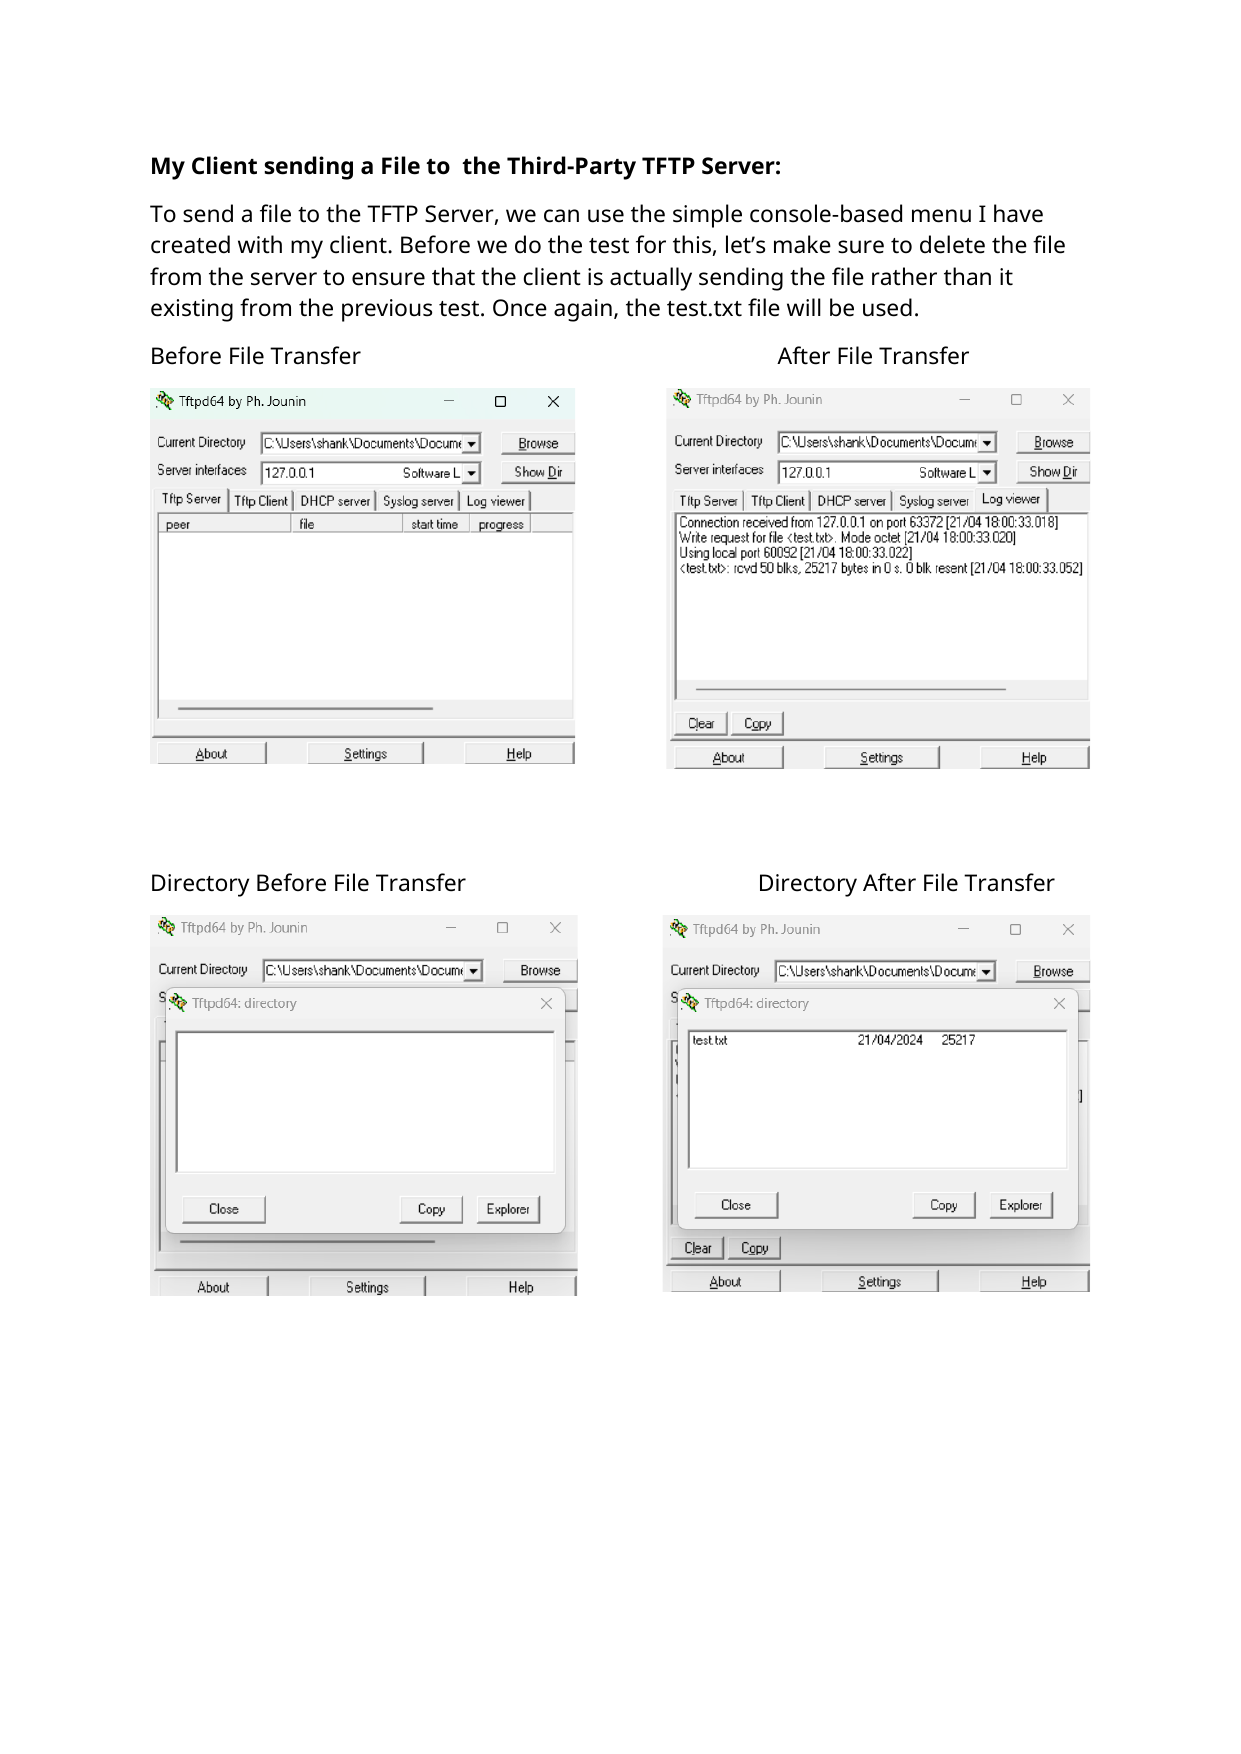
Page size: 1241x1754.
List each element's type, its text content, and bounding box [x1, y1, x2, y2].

text Directory Before File Transfer Directory After File Transfer [150, 867, 1090, 898]
text Before File Transfer After File Transfer [150, 339, 1090, 371]
text My Client sending a File to the Third-Party TFTP Server: [150, 150, 1090, 181]
text To send a file to the TFTP Server, we can use the simple console-based menu I have created with my client. Before we do the test for this, let’s make sure to delete the file from the server to ensure that the client is actually sending the file rather than it existing from the previous test. Once again, the test.txt file will be used. [150, 198, 1090, 323]
